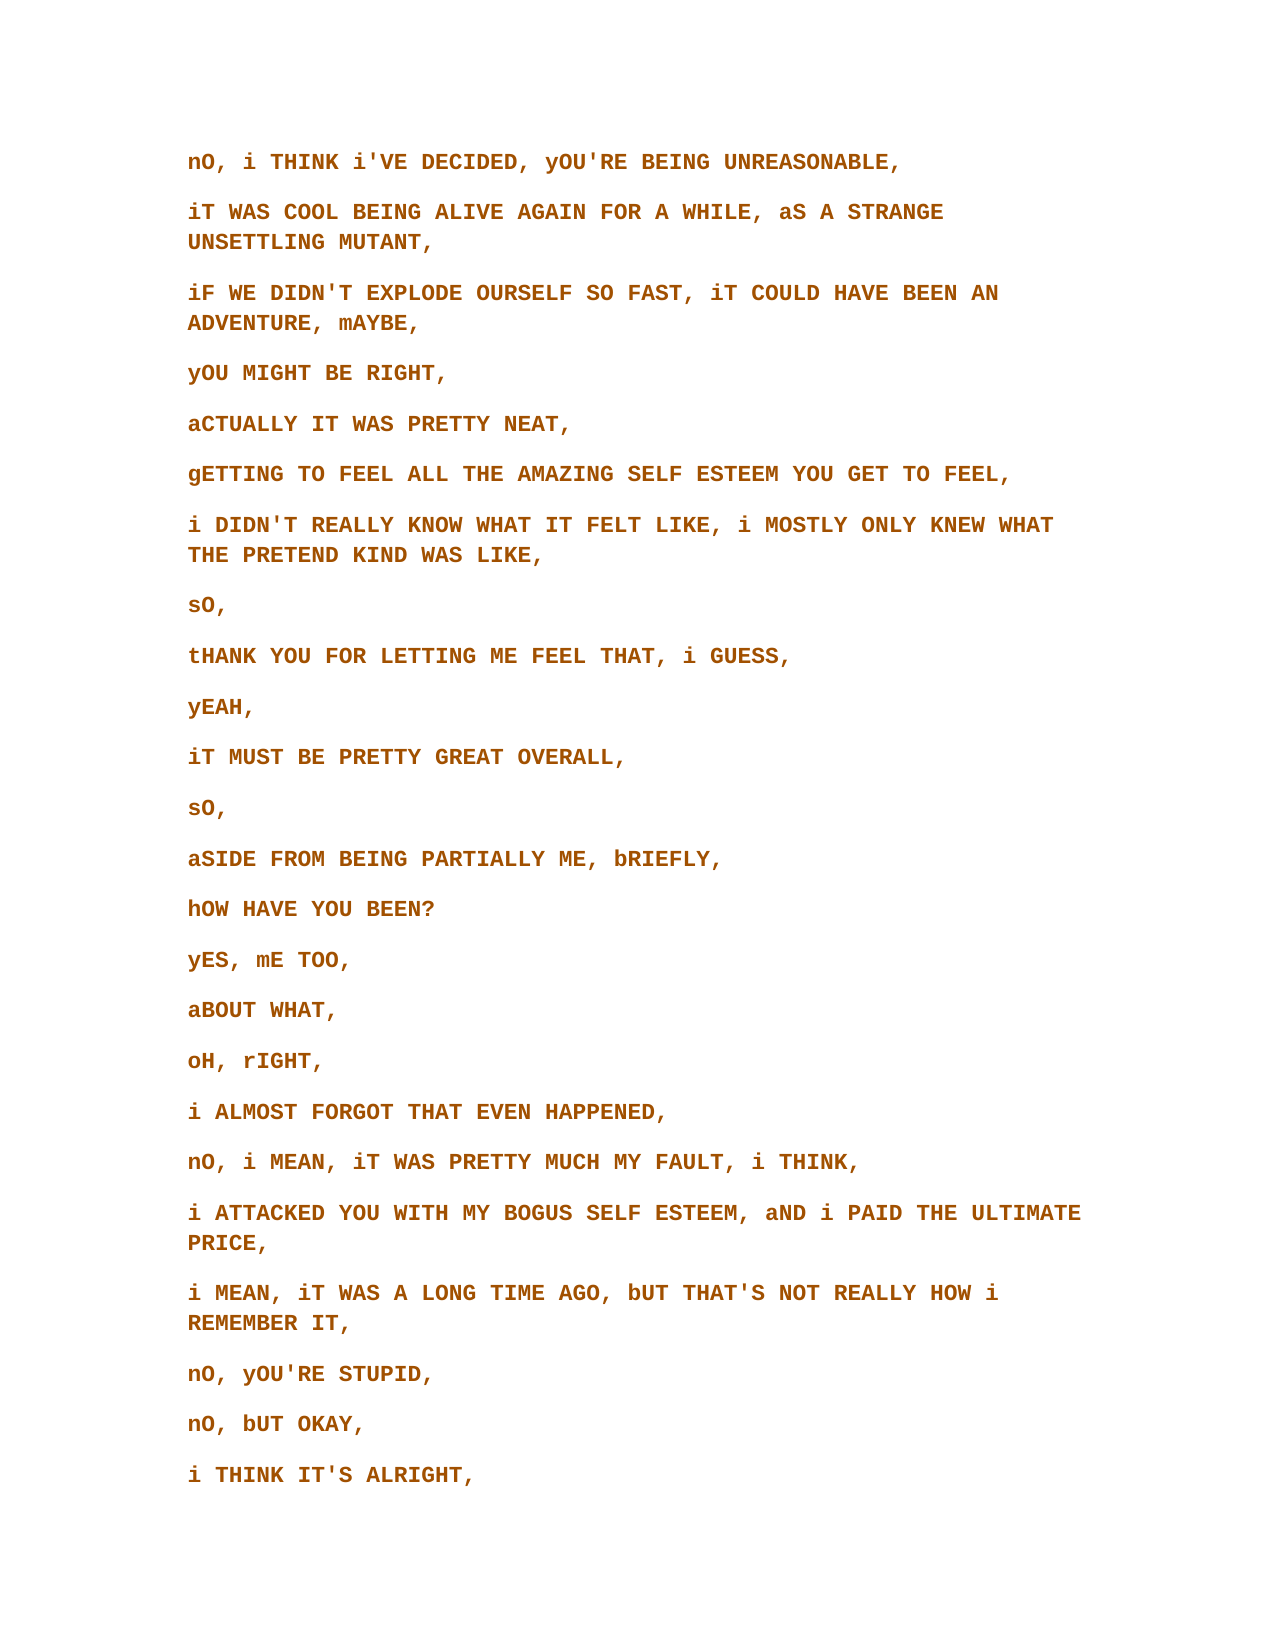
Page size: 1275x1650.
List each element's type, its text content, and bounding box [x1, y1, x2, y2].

text yOU MIGHT BE RIGHT, [187, 361, 1087, 387]
text hOW HAVE YOU BEEN? [187, 897, 1087, 923]
text nO, i MEAN, iT WAS PRETTY MUCH MY FAULT, i THINK, [187, 1151, 1087, 1177]
text sO, [187, 796, 1087, 822]
text tHANK YOU FOR LETTING ME FEEL THAT, i GUESS, [187, 644, 1087, 670]
text nO, bUT OKAY, [187, 1413, 1087, 1439]
text i ATTACKED YOU WITH MY BOGUS SELF ESTEEM, aND i PAID THE ULTIMATE PRICE, [187, 1201, 1087, 1257]
text gETTING TO FEEL ALL THE AMAZING SELF ESTEEM YOU GET TO FEEL, [187, 463, 1087, 489]
text aSIDE FROM BEING PARTIALLY ME, bRIEFLY, [187, 847, 1087, 873]
text sO, [187, 594, 1087, 620]
text iT MUST BE PRETTY GREAT OVERALL, [187, 746, 1087, 772]
text yES, mE TOO, [187, 948, 1087, 974]
text aBOUT WHAT, [187, 999, 1087, 1025]
text iT WAS COOL BEING ALIVE AGAIN FOR A WHILE, aS A STRANGE UNSETTLING MUTANT, [187, 201, 1087, 256]
text yEAH, [187, 695, 1087, 721]
text i DIDN'T REALLY KNOW WHAT IT FELT LIKE, i MOSTLY ONLY KNEW WHAT THE PRETEND KIND WAS LIKE, [187, 513, 1087, 569]
text i MEAN, iT WAS A LONG TIME AGO, bUT THAT'S NOT REALLY HOW i REMEMBER IT, [187, 1282, 1087, 1337]
text i THINK IT'S ALRIGHT, [187, 1463, 1087, 1489]
text nO, i THINK i'VE DECIDED, yOU'RE BEING UNREASONABLE, [187, 150, 1087, 176]
text iF WE DIDN'T EXPLODE OURSELF SO FAST, iT COULD HAVE BEEN AN ADVENTURE, mAYBE, [187, 281, 1087, 337]
text nO, yOU'RE STUPID, [187, 1362, 1087, 1388]
text i ALMOST FORGOT THAT EVEN HAPPENED, [187, 1100, 1087, 1126]
text oH, rIGHT, [187, 1049, 1087, 1075]
text aCTUALLY IT WAS PRETTY NEAT, [187, 412, 1087, 438]
